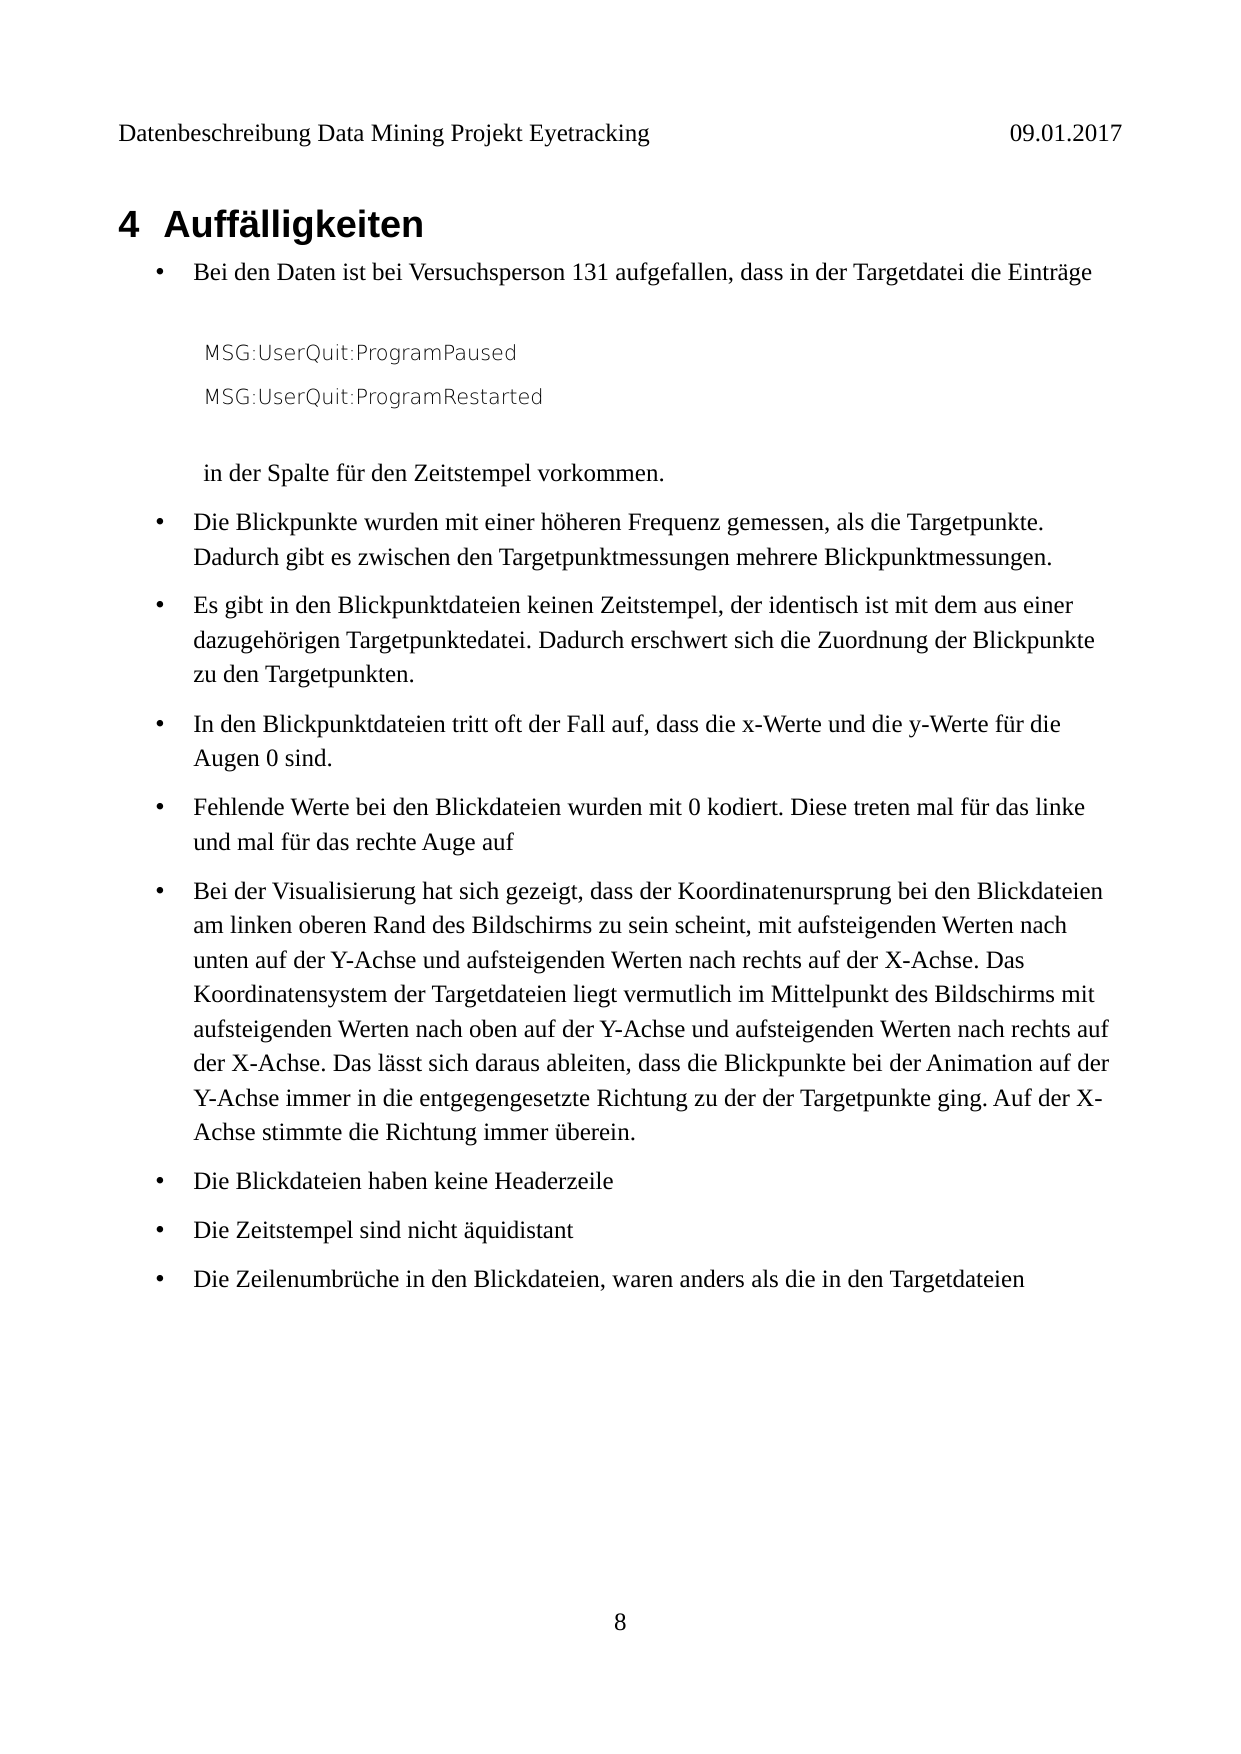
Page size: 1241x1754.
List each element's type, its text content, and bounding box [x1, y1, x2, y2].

list In den Blickpunktdateien tritt oft der Fall auf, dass die x-Werte und die y-Werte für die Augen 0 sind. [156, 709, 1122, 772]
list Die Zeilenumbrüche in den Blickdateien, waren anders als die in den Targetdateien [156, 1264, 1122, 1293]
text MSG:UserQuit:ProgramRestarted [203, 385, 1122, 409]
text MSG:UserQuit:ProgramPaused [203, 341, 1122, 365]
list Bei der Visualisierung hat sich gezeigt, dass der Koordinatenursprung bei den Blickdateien am linken oberen Rand des Bildschirms zu sein scheint, mit aufsteigenden Werten nach unten auf der Y-Achse und aufsteigenden Werten nach rechts auf der X-Achse. Das Koordinatensystem der Targetdateien liegt vermutlich im Mittelpunkt des Bildschirms mit aufsteigenden Werten nach oben auf der Y-Achse und aufsteigenden Werten nach rechts auf der X-Achse. Das lässt sich daraus ableiten, dass die Blickpunkte bei der Animation auf der Y-Achse immer in die entgegengesetzte Richtung zu der der Targetpunkte ging. Auf der X-Achse stimmte die Richtung immer überein. [156, 876, 1122, 1146]
list Fehlende Werte bei den Blickdateien wurden mit 0 kodiert. Diese treten mal für das linke und mal für das rechte Auge auf [156, 792, 1122, 855]
subtitle Auffälligkeiten [118, 201, 1122, 245]
list Es gibt in den Blickpunktdateien keinen Zeitstempel, der identisch ist mit dem aus einer dazugehörigen Targetpunktedatei. Dadurch erschwert sich die Zuordnung der Blickpunkte zu den Targetpunkten. [156, 591, 1122, 688]
list Die Blickpunkte wurden mit einer höheren Frequenz gemessen, als die Targetpunkte. Dadurch gibt es zwischen den Targetpunktmessungen mehrere Blickpunktmessungen. [156, 507, 1122, 570]
list Bei den Daten ist bei Versuchsperson 131 aufgefallen, dass in der Targetdatei die Einträge [156, 257, 1122, 321]
list Die Zeitstempel sind nicht äquidistant [156, 1215, 1122, 1244]
list Die Blickdateien haben keine Headerzeile [156, 1166, 1122, 1195]
text in der Spalte für den Zeitstempel vorkommen. [203, 458, 1122, 487]
